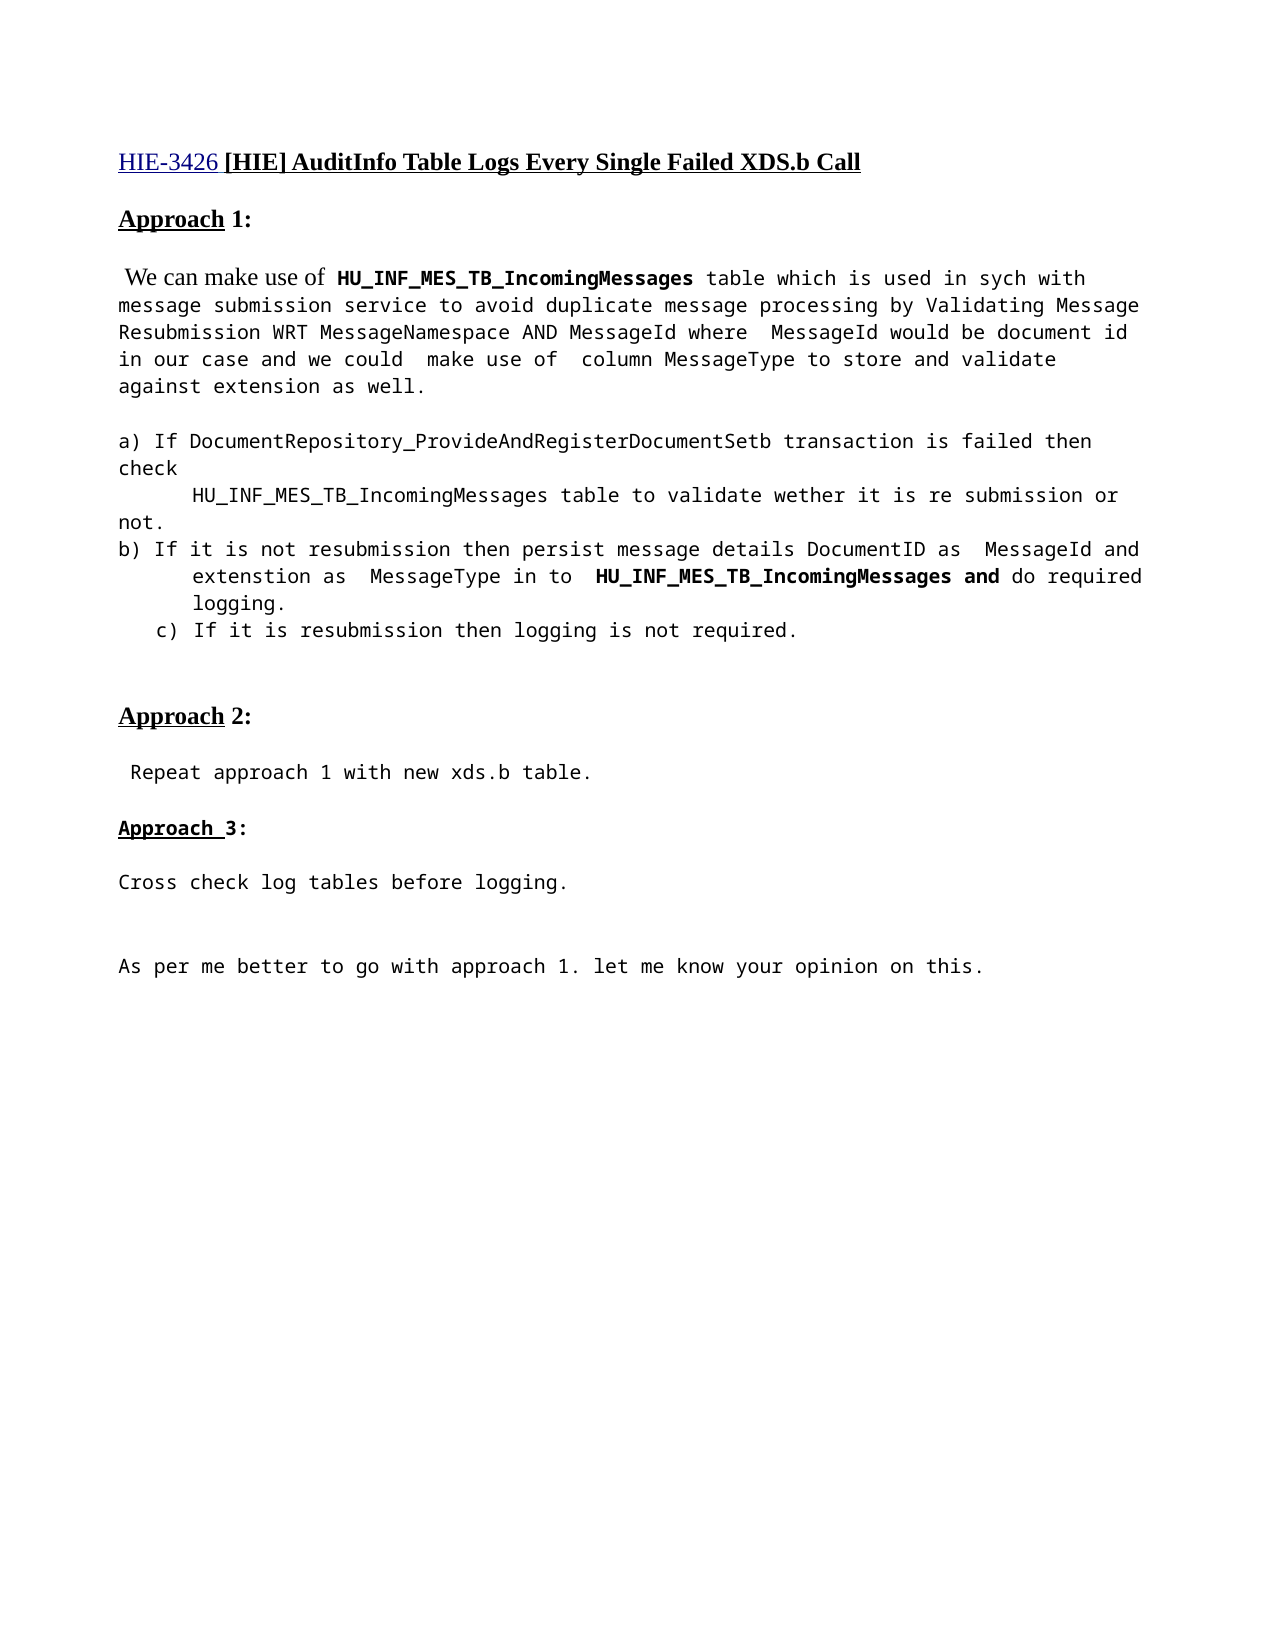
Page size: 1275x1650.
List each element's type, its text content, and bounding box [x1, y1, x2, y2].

text HU_INF_MES_TB_IncomingMessages table to validate wether it is re submission or not. [118, 482, 1157, 536]
text Approach 3: [118, 814, 1157, 841]
text Repeat approach 1 with new xds.b table. [118, 758, 1157, 786]
text We can make use of HU_INF_MES_TB_IncomingMessages table which is used in sych with message submission service to avoid duplicate message processing by Validating Message Resubmission WRT MessageNamespace AND MessageId where MessageId would be document id in our case and we could make use of column MessageType to store and validate against extension as well. [118, 262, 1157, 399]
text As per me better to go with approach 1. let me know your opinion on this. [118, 953, 1157, 980]
text b) If it is not resubmission then persist message details DocumentID as MessageId and extenstion as MessageType in to HU_INF_MES_TB_IncomingMessages and do required logging. [118, 536, 1157, 617]
text a) If DocumentRepository_ProvideAndRegisterDocumentSetb transaction is failed then check [118, 428, 1157, 482]
text Approach 1: [118, 204, 1157, 233]
text HIE-3426 [HIE] AuditInfo Table Logs Every Single Failed XDS.b Call [118, 147, 1157, 176]
text Approach 2: [118, 701, 1157, 730]
text Cross check log tables before logging. [118, 868, 1157, 895]
list If it is resubmission then logging is not required. [156, 617, 1157, 643]
